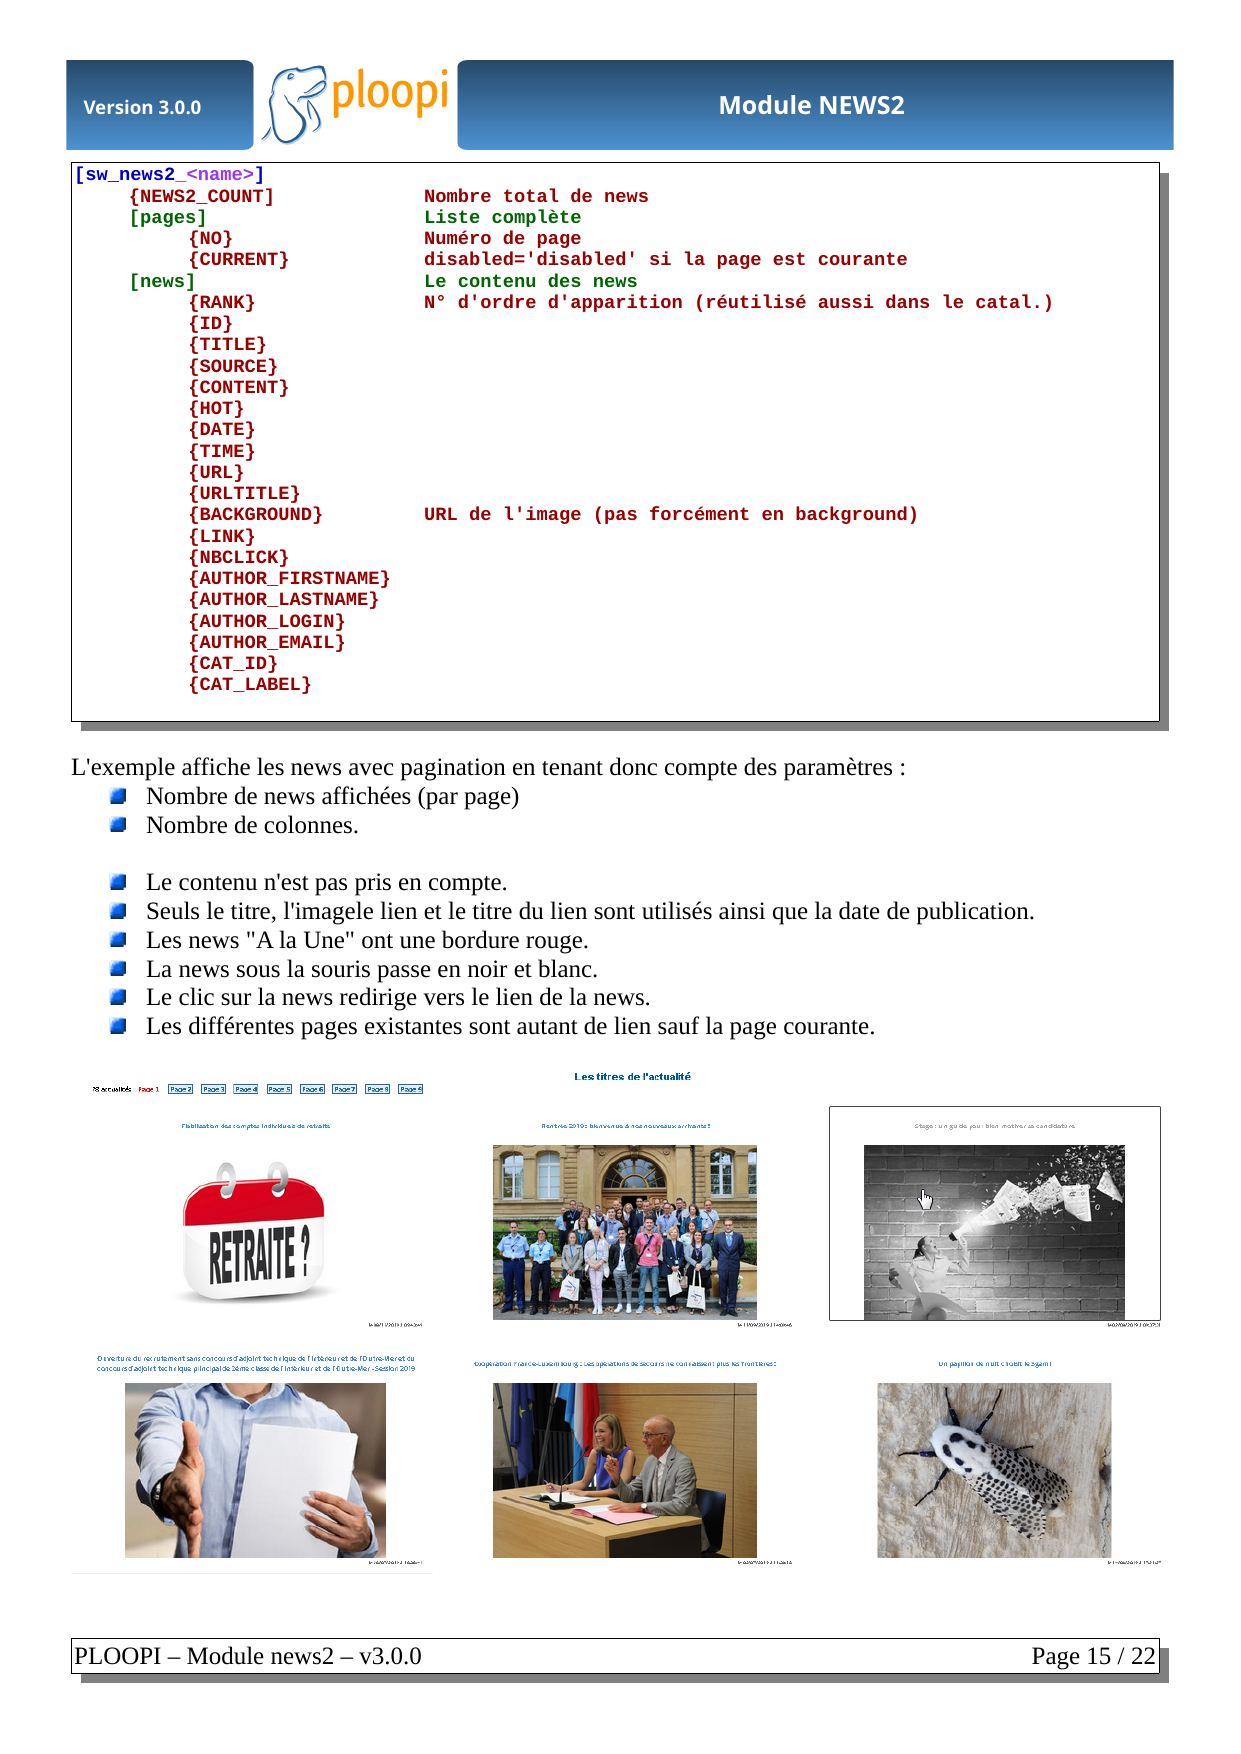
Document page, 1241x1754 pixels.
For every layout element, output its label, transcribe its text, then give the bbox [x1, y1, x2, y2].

text {CAT_LABEL} [72, 672, 1159, 696]
list Nombre de colonnes. [108, 810, 1169, 839]
text {CONTENT} [72, 375, 1159, 396]
text {URLTITLE} [72, 481, 1159, 502]
text [sw_news2_<name>] [72, 163, 1159, 183]
picture [109, 1017, 126, 1034]
picture [70, 1068, 1170, 1574]
text {AUTHOR_LASTNAME} [72, 587, 1159, 608]
picture [66, 59, 1174, 153]
text {NEWS2_COUNT] Nombre total de news [72, 183, 1159, 205]
text {DATE} [72, 417, 1159, 438]
list Nombre de news affichées (par page) [108, 781, 1169, 810]
picture [109, 931, 126, 947]
picture [109, 816, 126, 832]
list Seuls le titre, l'imagele lien et le titre du lien sont utilisés ainsi que la date de publication. [108, 896, 1169, 925]
text {AUTHOR_FIRSTNAME} [72, 566, 1159, 587]
text {LINK} [72, 523, 1159, 545]
picture [109, 873, 126, 890]
text {RANK} N° d'ordre d'apparition (réutilisé aussi dans le catal.) [72, 290, 1159, 311]
list Les news "A la Une" ont une bordure rouge. [108, 925, 1169, 954]
list La news sous la souris passe en noir et blanc. [108, 954, 1169, 982]
text {HOT} [72, 396, 1159, 417]
text {AUTHOR_EMAIL} [72, 630, 1159, 651]
text {ID} [72, 311, 1159, 332]
text {CURRENT} disabled='disabled' si la page est courante [72, 247, 1159, 268]
text {AUTHOR_LOGIN} [72, 608, 1159, 630]
picture [109, 902, 126, 919]
list Les différentes pages existantes sont autant de lien sauf la page courante. [108, 1011, 1169, 1040]
text {NBCLICK} [72, 545, 1159, 566]
picture [109, 787, 126, 804]
text {TIME} [72, 438, 1159, 460]
text {BACKGROUND} URL de l'image (pas forcément en background) [72, 502, 1159, 523]
list Le contenu n'est pas pris en compte. [108, 867, 1169, 896]
picture [109, 988, 126, 1005]
text [news] Le contenu des news [72, 268, 1159, 290]
list Le clic sur la news redirige vers le lien de la news. [108, 982, 1169, 1011]
text {SOURCE} [72, 353, 1159, 375]
text {URL} [72, 460, 1159, 481]
picture [109, 960, 126, 976]
text {CAT_ID} [72, 651, 1159, 672]
text L'exemple affiche les news avec pagination en tenant donc compte des paramètres : [71, 752, 1169, 781]
text {TITLE} [72, 332, 1159, 353]
text {NO} Numéro de page [72, 226, 1159, 247]
text [pages] Liste complète [72, 205, 1159, 226]
